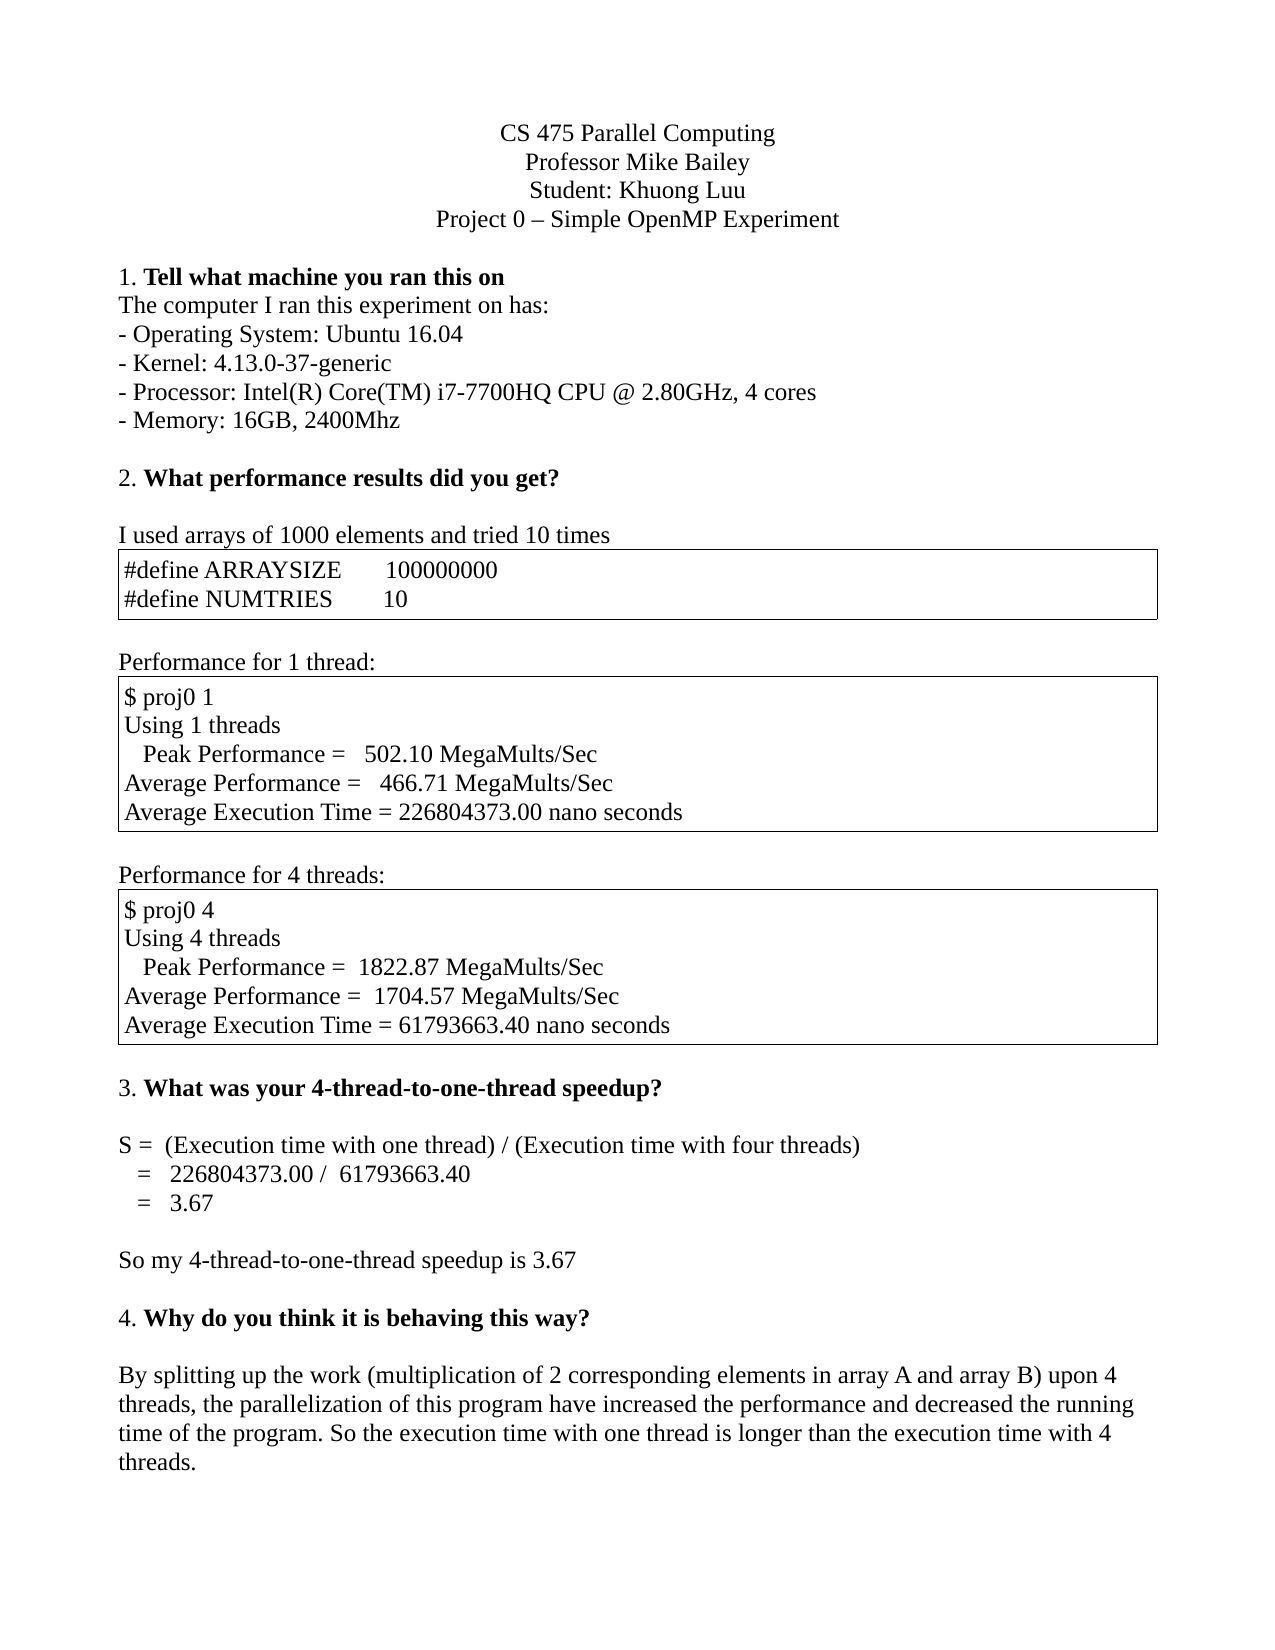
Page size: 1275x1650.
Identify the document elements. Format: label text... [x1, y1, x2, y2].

text - Processor: Intel(R) Core(TM) i7-7700HQ CPU @ 2.80GHz, 4 cores [118, 377, 1157, 406]
text - Memory: 16GB, 2400Mhz [118, 406, 1157, 434]
text By splitting up the work (multiplication of 2 corresponding elements in array A and array B) upon 4 threads, the parallelization of this program have increased the performance and decreased the running time of the program. So the execution time with one thread is longer than the execution time with 4 threads. [118, 1361, 1157, 1476]
text Student: Khuong Luu [118, 176, 1157, 204]
text 3. What was your 4-thread-to-one-thread speedup? [118, 1073, 1157, 1102]
text = 226804373.00 / 61793663.40 [118, 1159, 1157, 1188]
text Project 0 – Simple OpenMP Experiment [118, 204, 1157, 233]
text Performance for 1 thread: [118, 647, 1157, 676]
text S = (Execution time with one thread) / (Execution time with four threads) [118, 1131, 1157, 1159]
table_header $ proj0 1 Using 1 threads Peak Performance = 502.10 MegaMults/Sec Average Performance = 466.71 MegaMults/Sec Average Execution Time = 226804373.00 nano seconds [119, 677, 1157, 831]
text The computer I ran this experiment on has: [118, 291, 1157, 319]
text Performance for 4 threads: [118, 860, 1157, 889]
text - Operating System: Ubuntu 16.04 [118, 319, 1157, 348]
text 1. Tell what machine you ran this on [118, 262, 1157, 291]
text So my 4-thread-to-one-thread speedup is 3.67 [118, 1246, 1157, 1274]
text CS 475 Parallel Computing [118, 118, 1157, 147]
text I used arrays of 1000 elements and tried 10 times [118, 521, 1157, 549]
table_header $ proj0 4 Using 4 threads Peak Performance = 1822.87 MegaMults/Sec Average Performance = 1704.57 MegaMults/Sec Average Execution Time = 61793663.40 nano seconds [119, 890, 1157, 1044]
text = 3.67 [118, 1188, 1157, 1217]
text 4. Why do you think it is behaving this way? [118, 1303, 1157, 1332]
table_header #define ARRAYSIZE 100000000 #define NUMTRIES 10 [119, 550, 1157, 618]
text 2. What performance results did you get? [118, 463, 1157, 492]
text Professor Mike Bailey [118, 147, 1157, 176]
text - Kernel: 4.13.0-37-generic [118, 348, 1157, 377]
